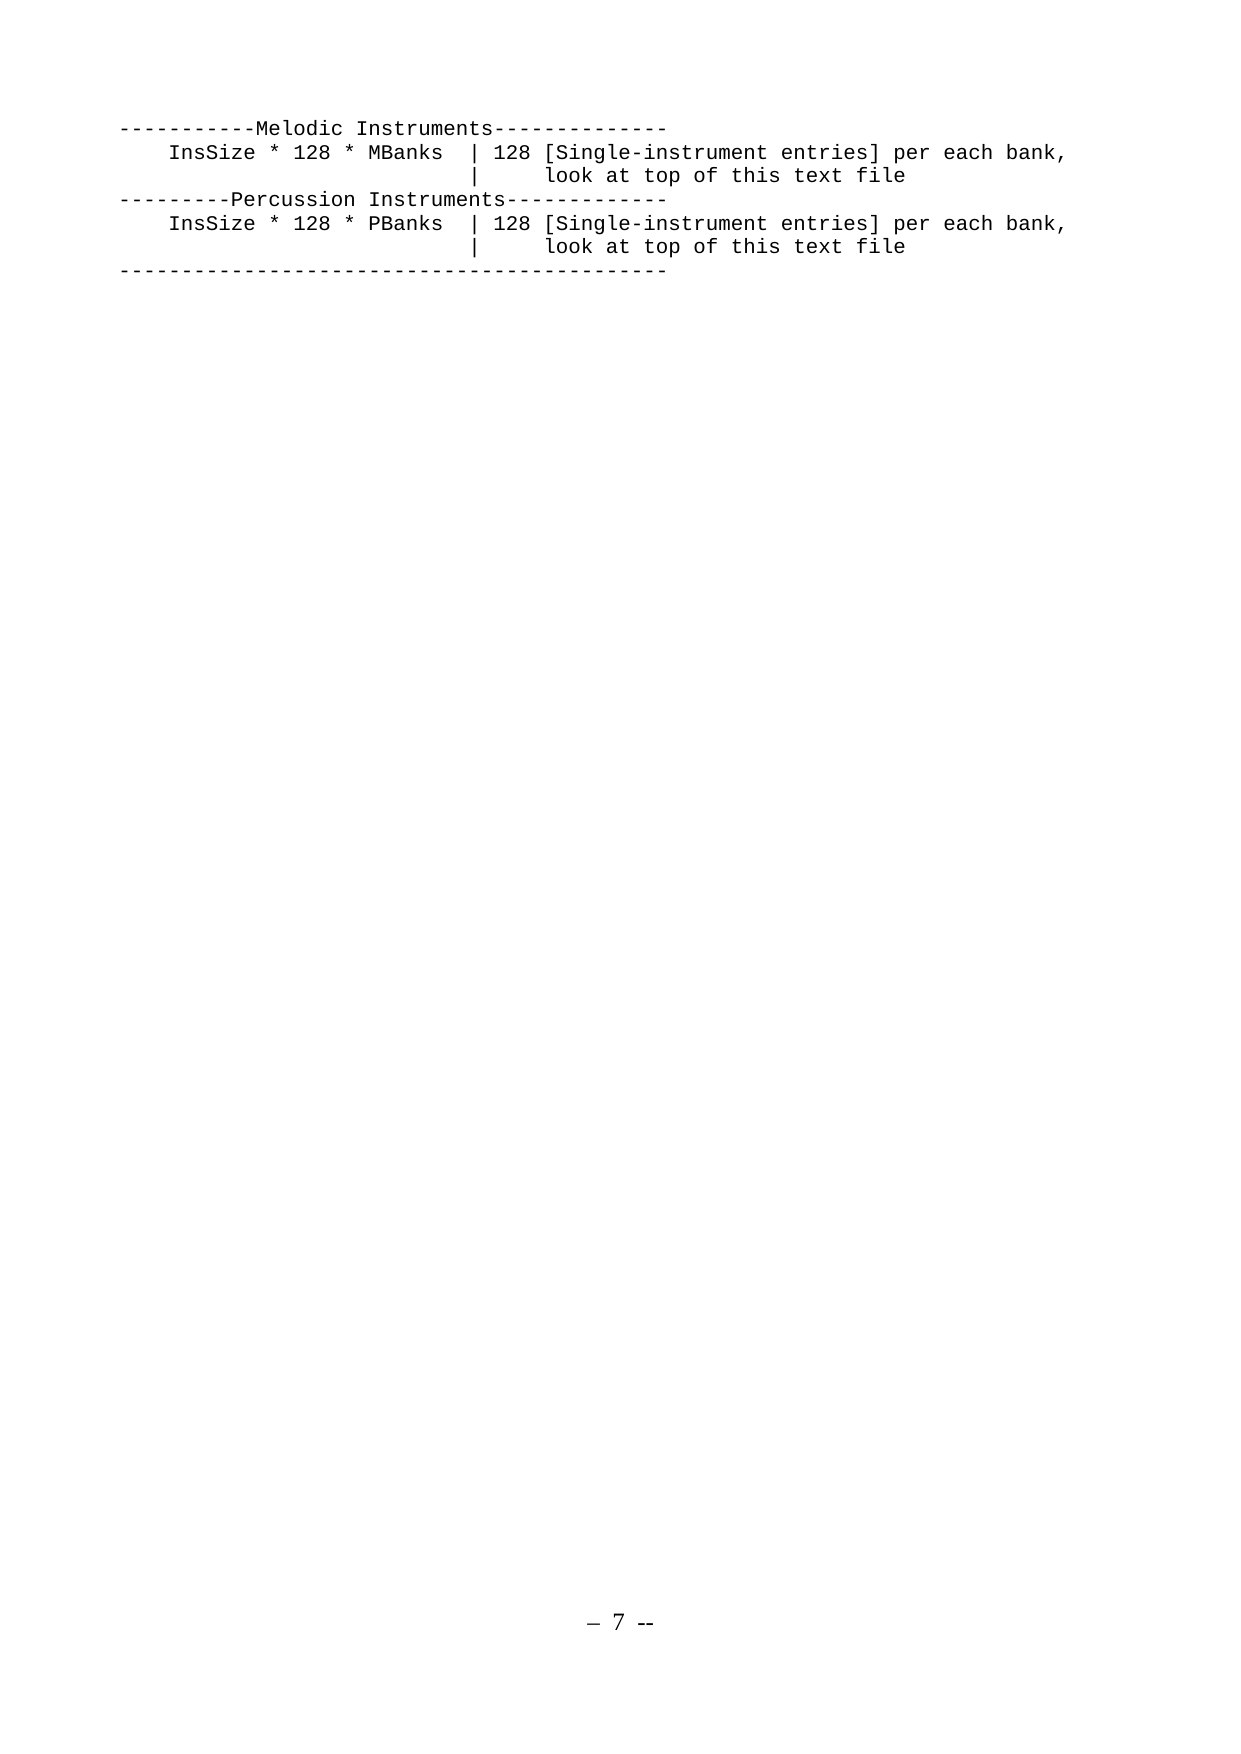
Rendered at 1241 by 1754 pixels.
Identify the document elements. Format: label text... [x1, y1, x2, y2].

text -------------------------------------------- [118, 260, 1122, 284]
text | look at top of this text file [118, 236, 1122, 260]
text InsSize * 128 * PBanks | 128 [Single-instrument entries] per each bank, [118, 213, 1122, 236]
text | look at top of this text file [118, 165, 1122, 189]
text ---------Percussion Instruments------------- [118, 189, 1122, 213]
text -----------Melodic Instruments-------------- [118, 118, 1122, 142]
text InsSize * 128 * MBanks | 128 [Single-instrument entries] per each bank, [118, 142, 1122, 165]
